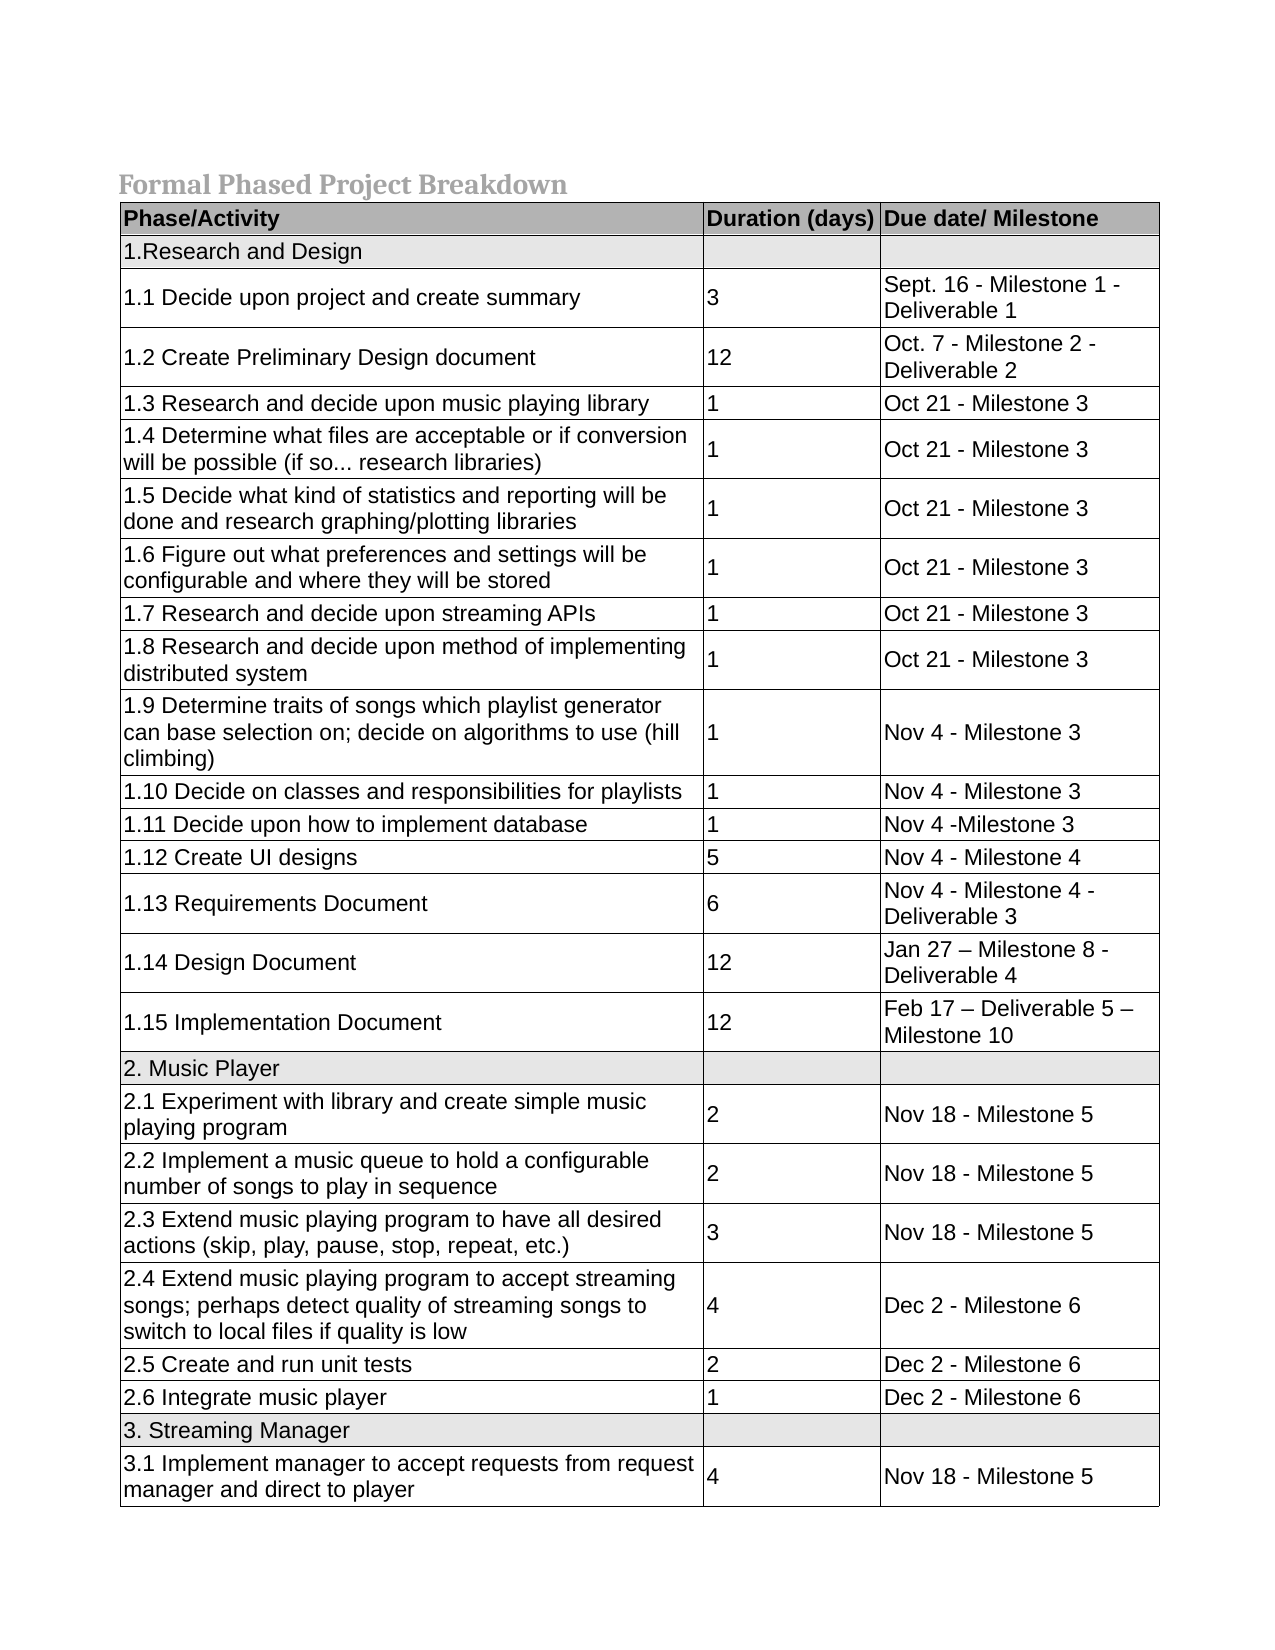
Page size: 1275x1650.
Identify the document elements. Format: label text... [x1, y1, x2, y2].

table_cell [881, 1414, 1159, 1446]
table_cell 3.1 Implement manager to accept requests from request manager and direct to player [121, 1447, 703, 1506]
table_cell Oct 21 - Milestone 3 [881, 387, 1159, 419]
table_cell 2. Music Player [121, 1052, 703, 1084]
table_cell Sept. 16 - Milestone 1 - Deliverable 1 [881, 269, 1159, 327]
table_header Phase/Activity [121, 203, 703, 234]
table_cell Oct 21 - Milestone 3 [881, 420, 1159, 478]
table_cell 1.12 Create UI designs [121, 841, 703, 873]
table_cell 4 [704, 1447, 880, 1506]
table_cell [704, 1414, 880, 1446]
table_cell 12 [704, 328, 880, 386]
table_cell Oct 21 - Milestone 3 [881, 479, 1159, 537]
table_cell 1 [704, 420, 880, 478]
table_cell Nov 4 -Milestone 3 [881, 809, 1159, 840]
table_cell 6 [704, 874, 880, 933]
table_cell 1.7 Research and decide upon streaming APIs [121, 598, 703, 630]
table_cell Oct 21 - Milestone 3 [881, 631, 1159, 689]
table_cell 1 [704, 809, 880, 840]
table_cell 1.4 Determine what files are acceptable or if conversion will be possible (if so... research libraries) [121, 420, 703, 478]
table_cell 3 [704, 269, 880, 327]
table_cell 1.2 Create Preliminary Design document [121, 328, 703, 386]
table_cell [881, 236, 1159, 267]
table_cell [704, 1052, 880, 1084]
table_cell 1.8 Research and decide upon method of implementing distributed system [121, 631, 703, 689]
table_cell Oct 21 - Milestone 3 [881, 598, 1159, 630]
table_cell Nov 4 - Milestone 4 - Deliverable 3 [881, 874, 1159, 933]
table_cell 1.9 Determine traits of songs which playlist generator can base selection on; decide on algorithms to use (hill climbing) [121, 690, 703, 774]
table_cell 4 [704, 1263, 880, 1347]
table_cell 2 [704, 1085, 880, 1143]
table_cell 5 [704, 841, 880, 873]
table_cell 1 [704, 539, 880, 597]
table_cell Dec 2 - Milestone 6 [881, 1381, 1159, 1413]
table_cell Nov 4 - Milestone 4 [881, 841, 1159, 873]
table_cell 1.13 Requirements Document [121, 874, 703, 933]
table_cell Oct 21 - Milestone 3 [881, 539, 1159, 597]
table_cell 1.Research and Design [121, 236, 703, 267]
table_cell Nov 18 - Milestone 5 [881, 1447, 1159, 1506]
table_cell [881, 1052, 1159, 1084]
table_cell 1.1 Decide upon project and create summary [121, 269, 703, 327]
table_cell Feb 17 – Deliverable 5 – Milestone 10 [881, 993, 1159, 1051]
table_cell Dec 2 - Milestone 6 [881, 1263, 1159, 1347]
table_cell Dec 2 - Milestone 6 [881, 1349, 1159, 1380]
table_cell 12 [704, 993, 880, 1051]
table_cell [704, 236, 880, 267]
table_cell Nov 18 - Milestone 5 [881, 1204, 1159, 1262]
table_cell 3 [704, 1204, 880, 1262]
table_cell 1 [704, 479, 880, 537]
table_cell Nov 4 - Milestone 3 [881, 690, 1159, 774]
table_cell Nov 18 - Milestone 5 [881, 1144, 1159, 1203]
table_cell 2.2 Implement a music queue to hold a configurable number of songs to play in sequence [121, 1144, 703, 1203]
subtitle Formal Phased Project Breakdown [118, 168, 1157, 202]
table_cell 1.11 Decide upon how to implement database [121, 809, 703, 840]
table_cell 1 [704, 1381, 880, 1413]
table_cell 2.5 Create and run unit tests [121, 1349, 703, 1380]
table_cell 2 [704, 1144, 880, 1203]
table_cell 2.3 Extend music playing program to have all desired actions (skip, play, pause, stop, repeat, etc.) [121, 1204, 703, 1262]
table_cell 1 [704, 776, 880, 807]
table_cell 1.3 Research and decide upon music playing library [121, 387, 703, 419]
table_cell 12 [704, 934, 880, 992]
table_cell 1 [704, 387, 880, 419]
table_cell Nov 4 - Milestone 3 [881, 776, 1159, 807]
table_cell 1.10 Decide on classes and responsibilities for playlists [121, 776, 703, 807]
table_cell 1.14 Design Document [121, 934, 703, 992]
table_cell Nov 18 - Milestone 5 [881, 1085, 1159, 1143]
table_header Due date/ Milestone [881, 203, 1159, 234]
table_cell 3. Streaming Manager [121, 1414, 703, 1446]
table_cell 1 [704, 598, 880, 630]
table_cell Oct. 7 - Milestone 2 - Deliverable 2 [881, 328, 1159, 386]
table_cell 1 [704, 690, 880, 774]
table_cell 2.4 Extend music playing program to accept streaming songs; perhaps detect quality of streaming songs to switch to local files if quality is low [121, 1263, 703, 1347]
table_header Duration (days) [704, 203, 880, 234]
table_cell 2.1 Experiment with library and create simple music playing program [121, 1085, 703, 1143]
table_cell 1 [704, 631, 880, 689]
table_cell Jan 27 – Milestone 8 - Deliverable 4 [881, 934, 1159, 992]
table_cell 1.6 Figure out what preferences and settings will be configurable and where they will be stored [121, 539, 703, 597]
table_cell 2.6 Integrate music player [121, 1381, 703, 1413]
table_cell 1.15 Implementation Document [121, 993, 703, 1051]
table_cell 2 [704, 1349, 880, 1380]
table_cell 1.5 Decide what kind of statistics and reporting will be done and research graphing/plotting libraries [121, 479, 703, 537]
